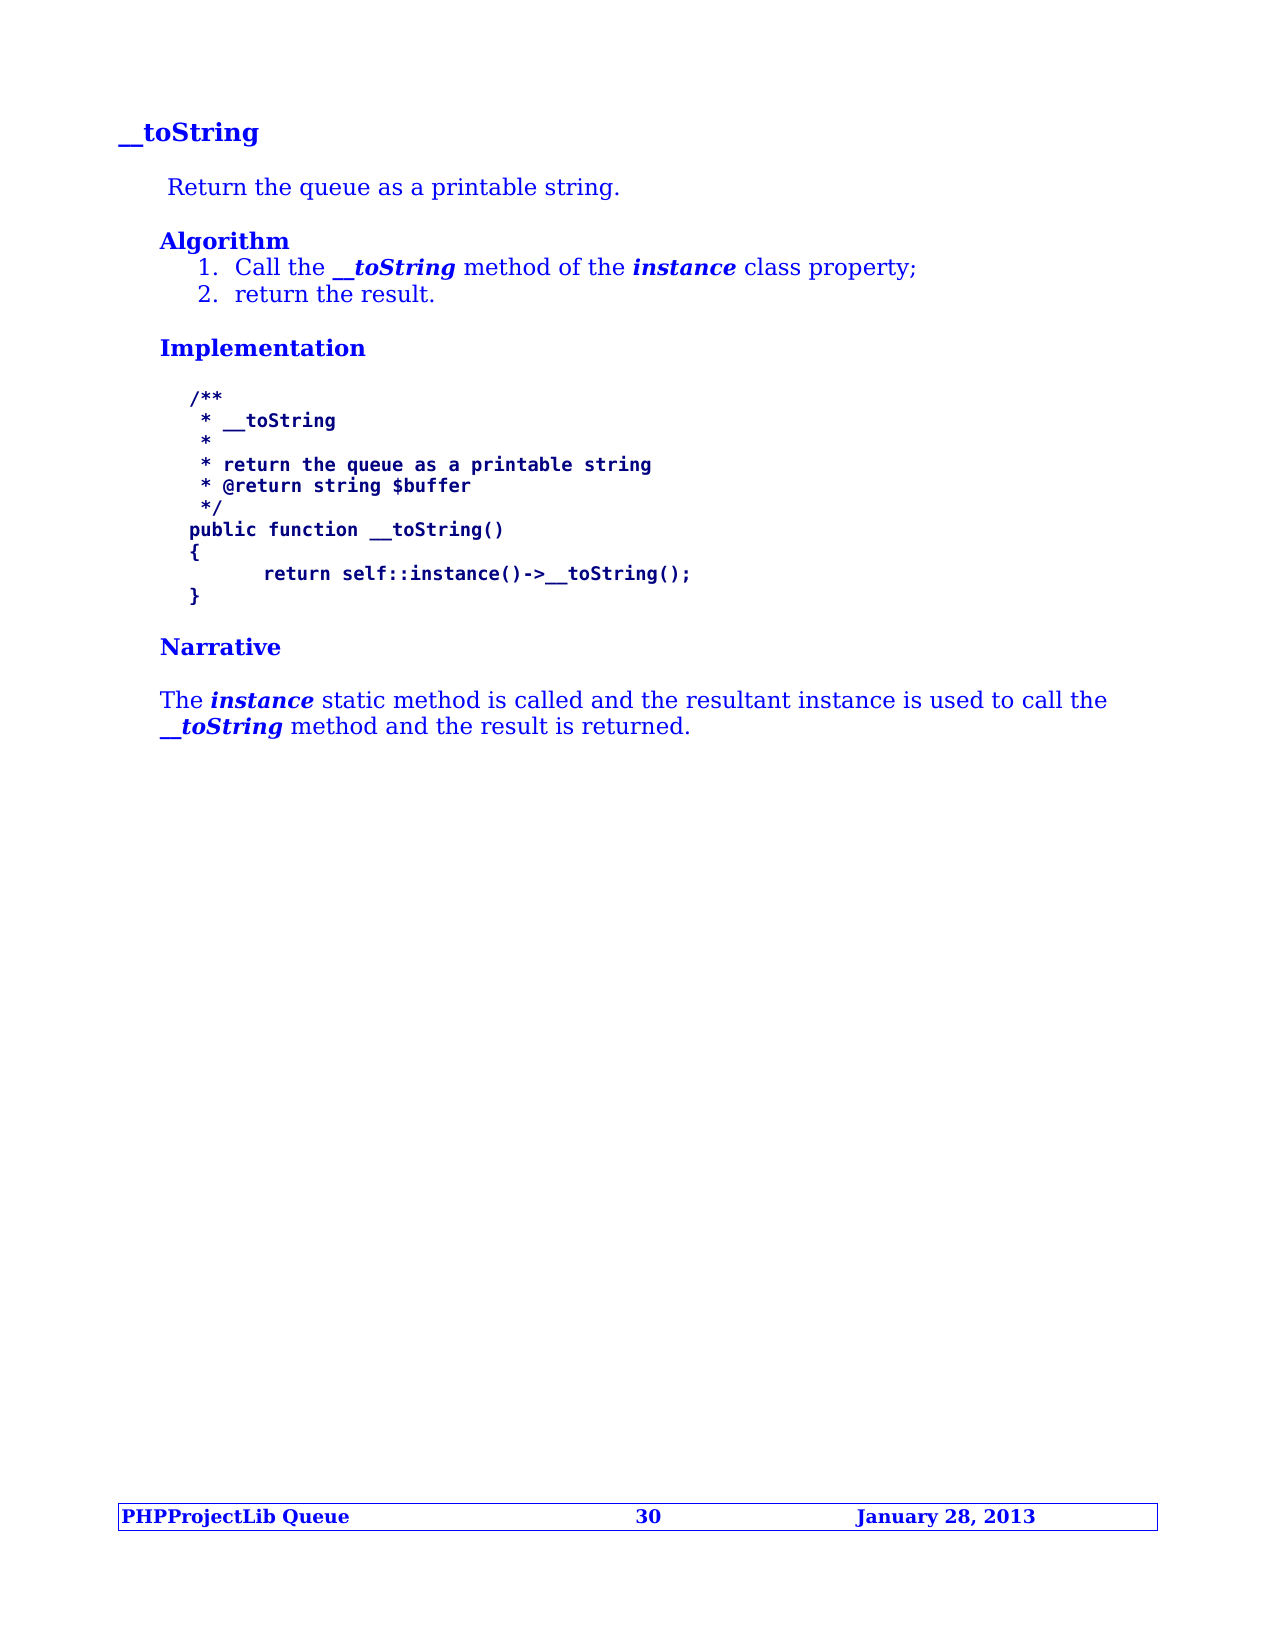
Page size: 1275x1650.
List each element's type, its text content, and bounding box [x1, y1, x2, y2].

text The instance static method is called and the resultant instance is used to call the __toString method and the result is returned. [159, 687, 1157, 740]
list return the result. [197, 281, 1157, 308]
list Call the __toString method of the instance class property; [197, 254, 1157, 281]
list * return the queue as a printable string [189, 453, 1157, 475]
list * [189, 432, 1157, 453]
list */ [189, 497, 1157, 519]
text Algorithm [159, 227, 1157, 254]
list * @return string $buffer [189, 475, 1157, 497]
title __toString [118, 118, 1157, 147]
text Narrative [159, 633, 1157, 660]
list public function __toString() [189, 519, 1157, 541]
list * __toString [189, 410, 1157, 432]
list } [189, 585, 1157, 607]
list return self::instance()->__toString(); [189, 563, 1157, 585]
list { [189, 541, 1157, 563]
text Return the queue as a printable string. [159, 174, 1157, 201]
list /** [189, 388, 1157, 410]
text Implementation [159, 334, 1157, 361]
